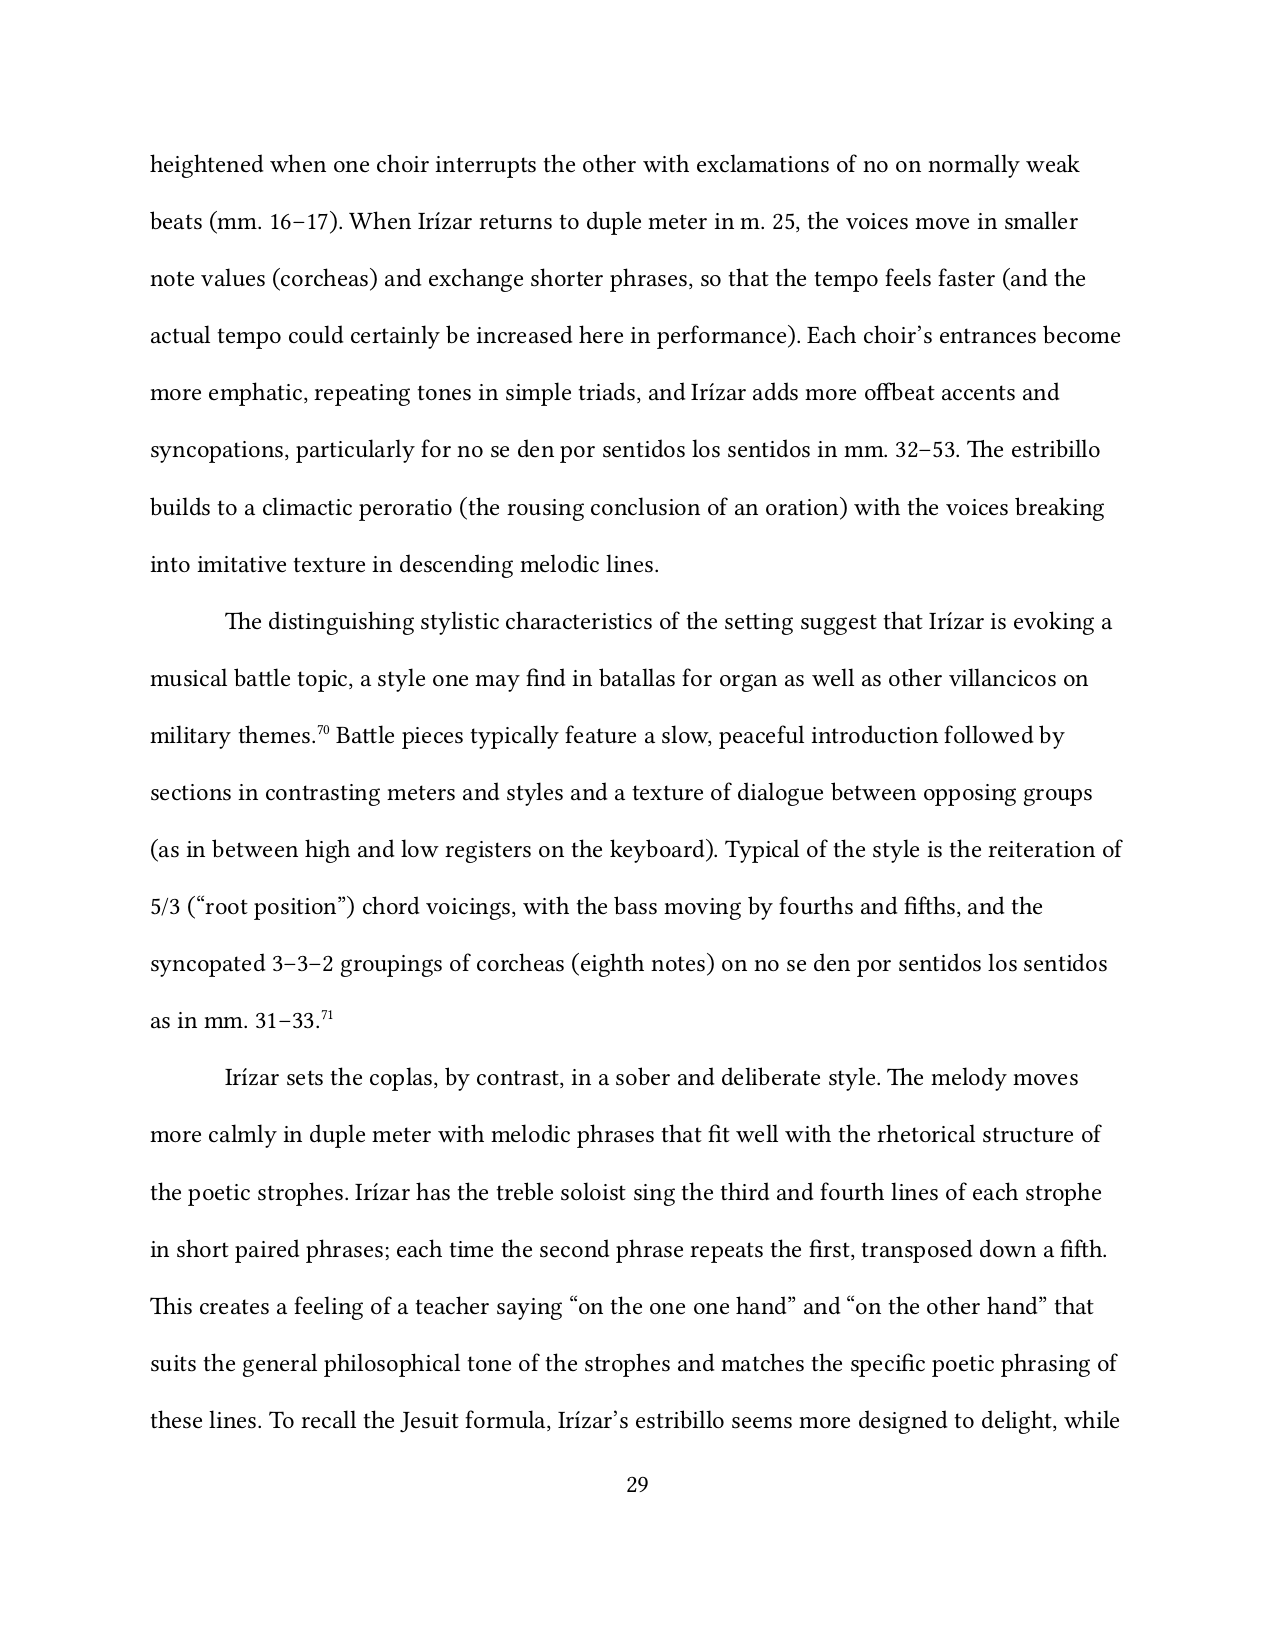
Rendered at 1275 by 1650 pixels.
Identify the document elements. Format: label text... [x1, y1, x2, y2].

text heightened when one choir interrupts the other with exclamations of no on normally weak beats (mm. 16–17). When Irízar returns to duple meter in m. 25, the voices move in smaller note values (corcheas) and exchange shorter phrases, so that the tempo feels faster (and the actual tempo could certainly be increased here in performance). Each choir’s entrances become more emphatic, repeating tones in simple triads, and Irízar adds more offbeat accents and syncopations, particularly for no se den por sentidos los sentidos in mm. 32–53. The estribillo builds to a climactic peroratio (the rousing conclusion of an oration) with the voices breaking into imitative texture in descending melodic lines. [150, 150, 1125, 578]
text Irízar sets the coplas, by contrast, in a sober and deliberate style. The melody moves more calmly in duple meter with melodic phrases that fit well with the rhetorical structure of the poetic strophes. Irízar has the treble soloist sing the third and fourth lines of each strophe in short paired phrases; each time the second phrase repeats the first, transposed down a fifth. This creates a feeling of a teacher saying “on the one one hand” and “on the other hand” that suits the general philosophical tone of the strophes and matches the specific poetic phrasing of these lines. To recall the Jesuit formula, Irízar’s estribillo seems more designed to delight, while [150, 1063, 1125, 1434]
text The distinguishing stylistic characteristics of the setting suggest that Irízar is evoking a musical battle topic, a style one may find in batallas for organ as well as other villancicos on military themes. Battle pieces typically feature a slow, peaceful introduction followed by sections in contrasting meters and styles and a texture of dialogue between opposing groups (as in between high and low registers on the keyboard). Typical of the style is the reiteration of 5/3 (“root position”) chord voicings, with the bass moving by fourths and fifths, and the syncopated 3–3–2 groupings of corcheas (eighth notes) on no se den por sentidos los sentidos as in mm. 31–33. [150, 607, 1125, 1035]
